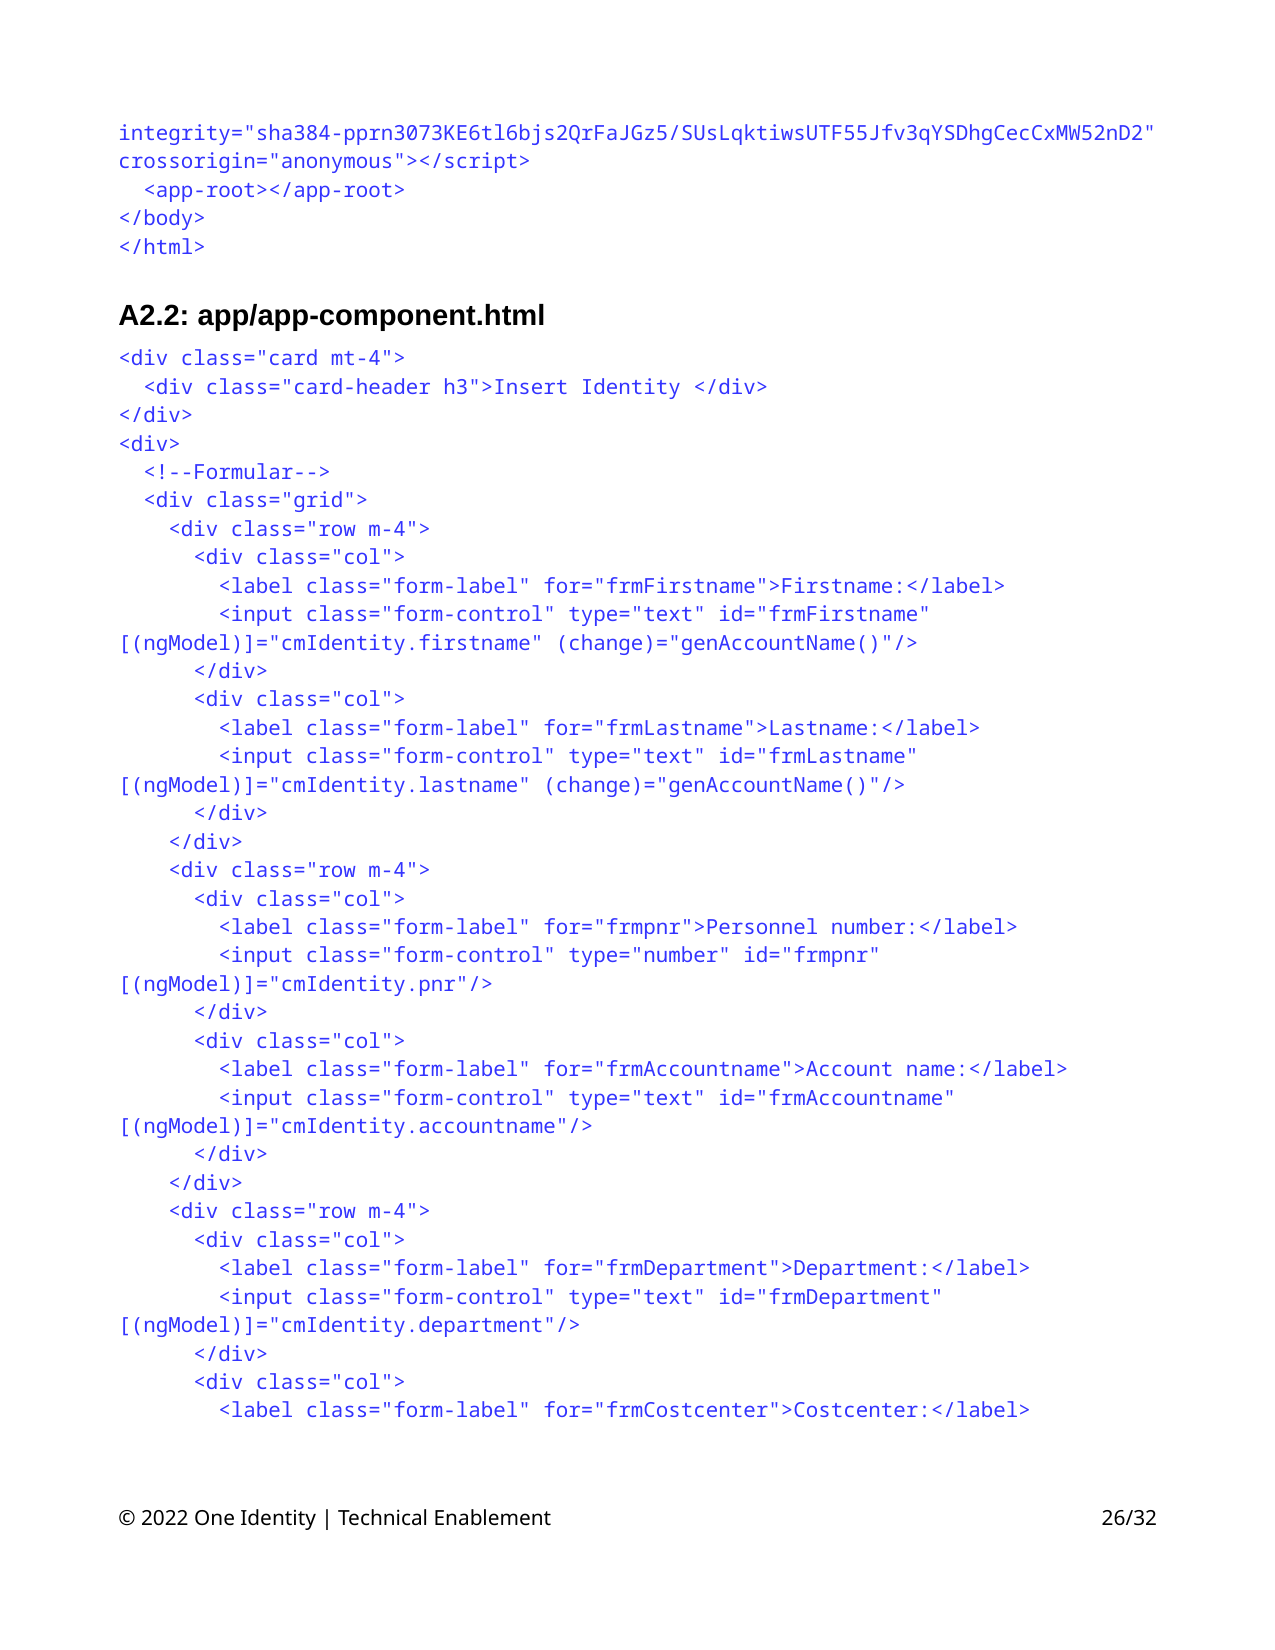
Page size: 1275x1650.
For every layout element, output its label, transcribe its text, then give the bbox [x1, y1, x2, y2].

text <input class="form-control" type="text" id="frmDepartment" [(ngModel)]="cmIdentity.department"/> [118, 1282, 1157, 1339]
text </html> [118, 232, 1157, 260]
text <div class="col"> [118, 684, 1157, 713]
text <label class="form-label" for="frmDepartment">Department:</label> [118, 1253, 1157, 1282]
text <label class="form-label" for="frmCostcenter">Costcenter:</label> [118, 1396, 1157, 1424]
text <!--Formular--> [118, 457, 1157, 486]
text <label class="form-label" for="frmLastname">Lastname:</label> [118, 713, 1157, 741]
text <div class="col"> [118, 1225, 1157, 1253]
text <app-root></app-root> [118, 175, 1157, 203]
subtitle A2.2: app/app-component.html [118, 298, 1157, 331]
text <label class="form-label" for="frmFirstname">Firstname:</label> [118, 571, 1157, 599]
text </div> [118, 400, 1157, 429]
text </div> [118, 656, 1157, 684]
text </div> [118, 997, 1157, 1026]
text <div> [118, 429, 1157, 457]
text <input class="form-control" type="number" id="frmpnr" [(ngModel)]="cmIdentity.pnr"/> [118, 941, 1157, 997]
text </body> [118, 203, 1157, 232]
text <input class="form-control" type="text" id="frmFirstname" [(ngModel)]="cmIdentity.firstname" (change)="genAccountName()"/> [118, 599, 1157, 656]
text </div> [118, 827, 1157, 855]
text <input class="form-control" type="text" id="frmAccountname" [(ngModel)]="cmIdentity.accountname"/> [118, 1083, 1157, 1139]
text <input class="form-control" type="text" id="frmLastname" [(ngModel)]="cmIdentity.lastname" (change)="genAccountName()"/> [118, 741, 1157, 798]
text </div> [118, 1339, 1157, 1367]
text <div class="col"> [118, 1026, 1157, 1054]
text <div class="card-header h3">Insert Identity </div> [118, 372, 1157, 400]
text <div class="row m-4"> [118, 1196, 1157, 1225]
text <div class="col"> [118, 542, 1157, 571]
text </div> [118, 1168, 1157, 1196]
text <div class="col"> [118, 1367, 1157, 1396]
text <div class="row m-4"> [118, 514, 1157, 542]
text <div class="grid"> [118, 486, 1157, 514]
text <div class="col"> [118, 884, 1157, 912]
text </div> [118, 1139, 1157, 1168]
text <div class="card mt-4"> [118, 343, 1157, 372]
text </div> [118, 798, 1157, 827]
text <label class="form-label" for="frmAccountname">Account name:</label> [118, 1054, 1157, 1083]
text <div class="row m-4"> [118, 855, 1157, 884]
text integrity="sha384-pprn3073KE6tl6bjs2QrFaJGz5/SUsLqktiwsUTF55Jfv3qYSDhgCecCxMW52nD2" crossorigin="anonymous"></script> [118, 118, 1157, 175]
text <label class="form-label" for="frmpnr">Personnel number:</label> [118, 912, 1157, 941]
